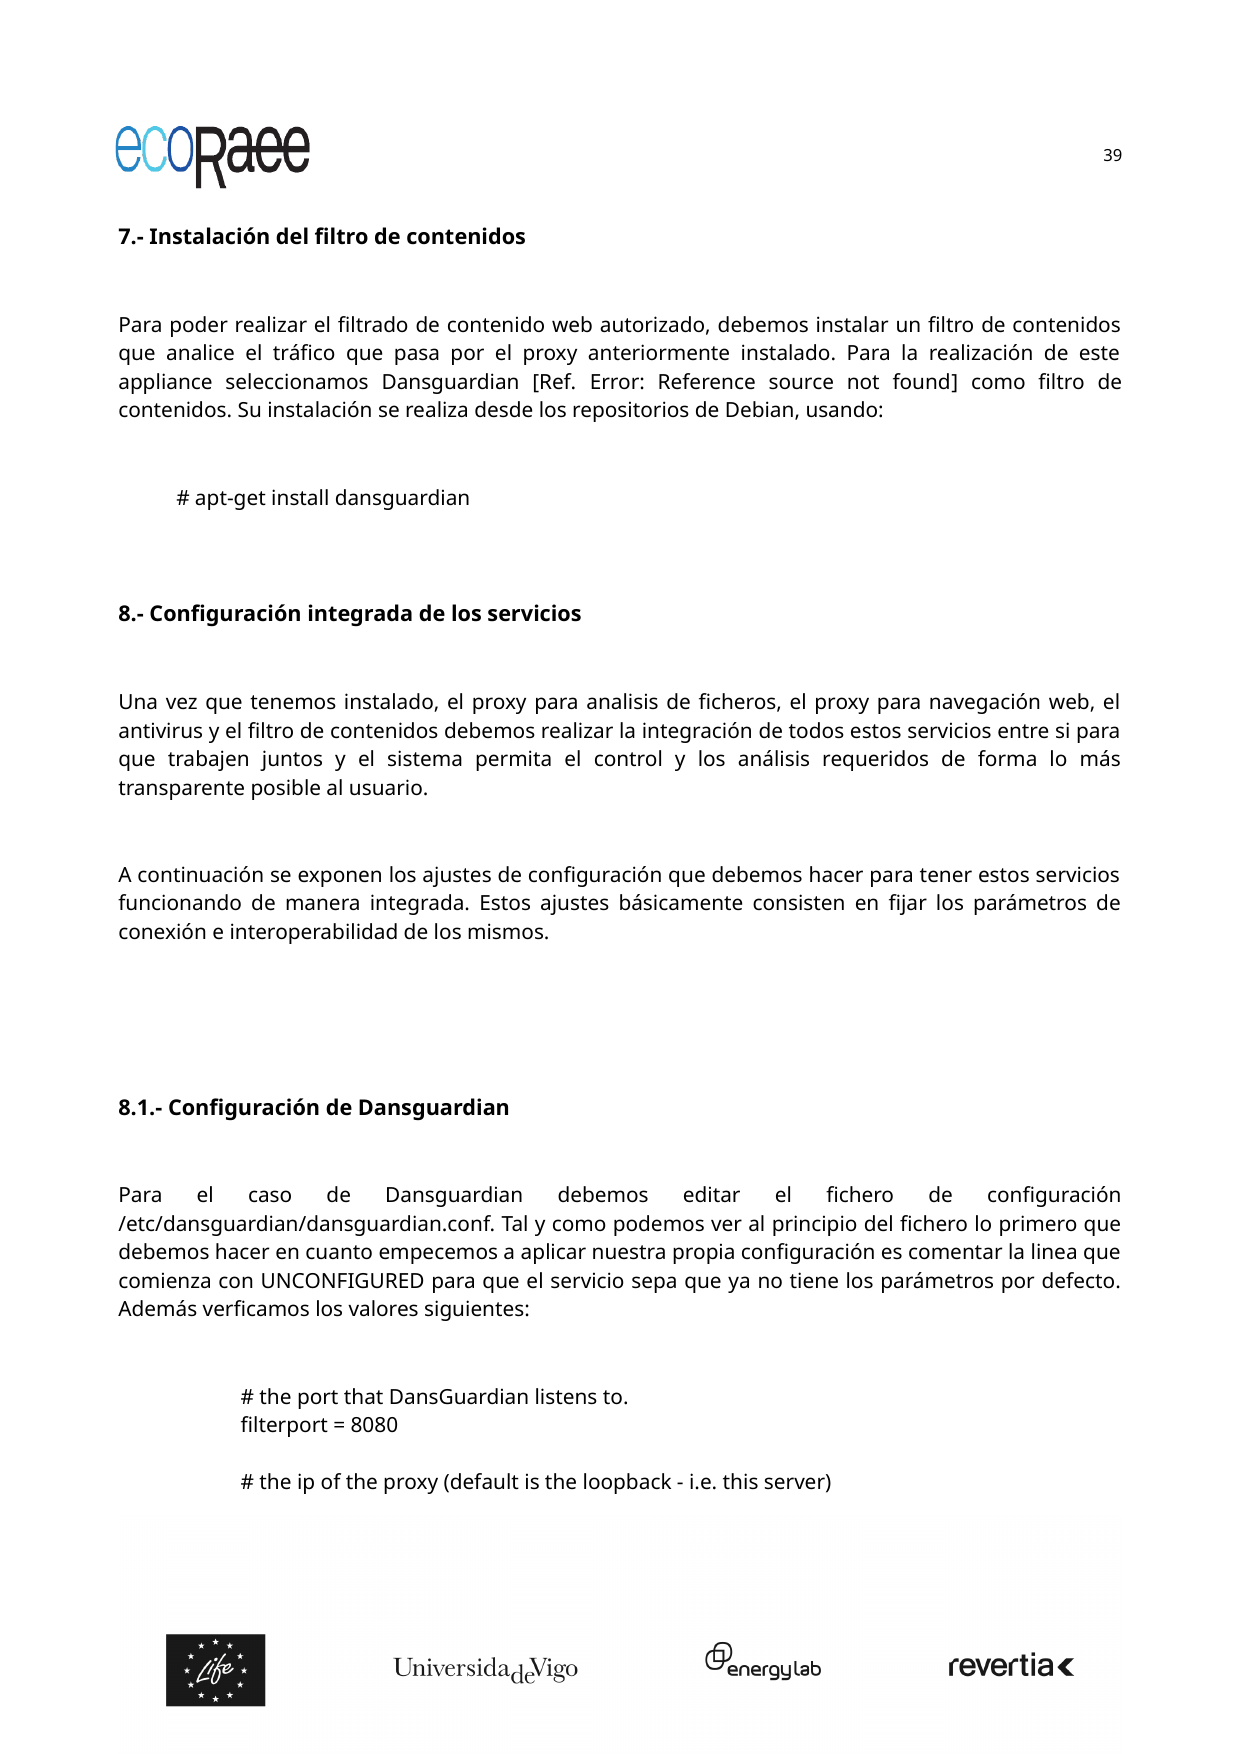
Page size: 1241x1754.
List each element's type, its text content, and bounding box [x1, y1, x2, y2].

text # the port that DansGuardian listens to. [240, 1382, 1122, 1410]
text Para el caso de Dansguardian debemos editar el fichero de configuración /etc/dansguardian/dansguardian.conf. Tal y como podemos ver al principio del fichero lo primero que debemos hacer en cuanto empecemos a aplicar nuestra propia configuración es comentar la linea que comienza con UNCONFIGURED para que el servicio sepa que ya no tiene los parámetros por defecto. Además verficamos los valores siguientes: [118, 1181, 1122, 1323]
text filterport = 8080 [240, 1410, 1122, 1439]
picture [118, 1514, 1123, 1754]
text 8.1.- Configuración de Dansguardian [118, 1092, 1122, 1121]
text A continuación se exponen los ajustes de configuración que debemos hacer para tener estos servicios funcionando de manera integrada. Estos ajustes básicamente consisten en fijar los parámetros de conexión e interoperabilidad de los mismos. [118, 860, 1122, 945]
text 7.- Instalación del filtro de contenidos [118, 221, 1122, 251]
text 8.- Configuración integrada de los servicios [118, 599, 1122, 628]
picture [114, 124, 311, 190]
text Una vez que tenemos instalado, el proxy para analisis de ficheros, el proxy para navegación web, el antivirus y el filtro de contenidos debemos realizar la integración de todos estos servicios entre si para que trabajen juntos y el sistema permita el control y los análisis requeridos de forma lo más transparente posible al usuario. [118, 687, 1122, 801]
text Para poder realizar el filtrado de contenido web autorizado, debemos instalar un filtro de contenidos que analice el tráfico que pasa por el proxy anteriormente instalado. Para la realización de este appliance seleccionamos Dansguardian [Ref. Error: Reference source not found] como filtro de contenidos. Su instalación se realiza desde los repositorios de Debian, usando: [118, 310, 1122, 424]
text # apt-get install dansguardian [176, 483, 1122, 511]
text # the ip of the proxy (default is the loopback - i.e. this server) [240, 1467, 1122, 1496]
